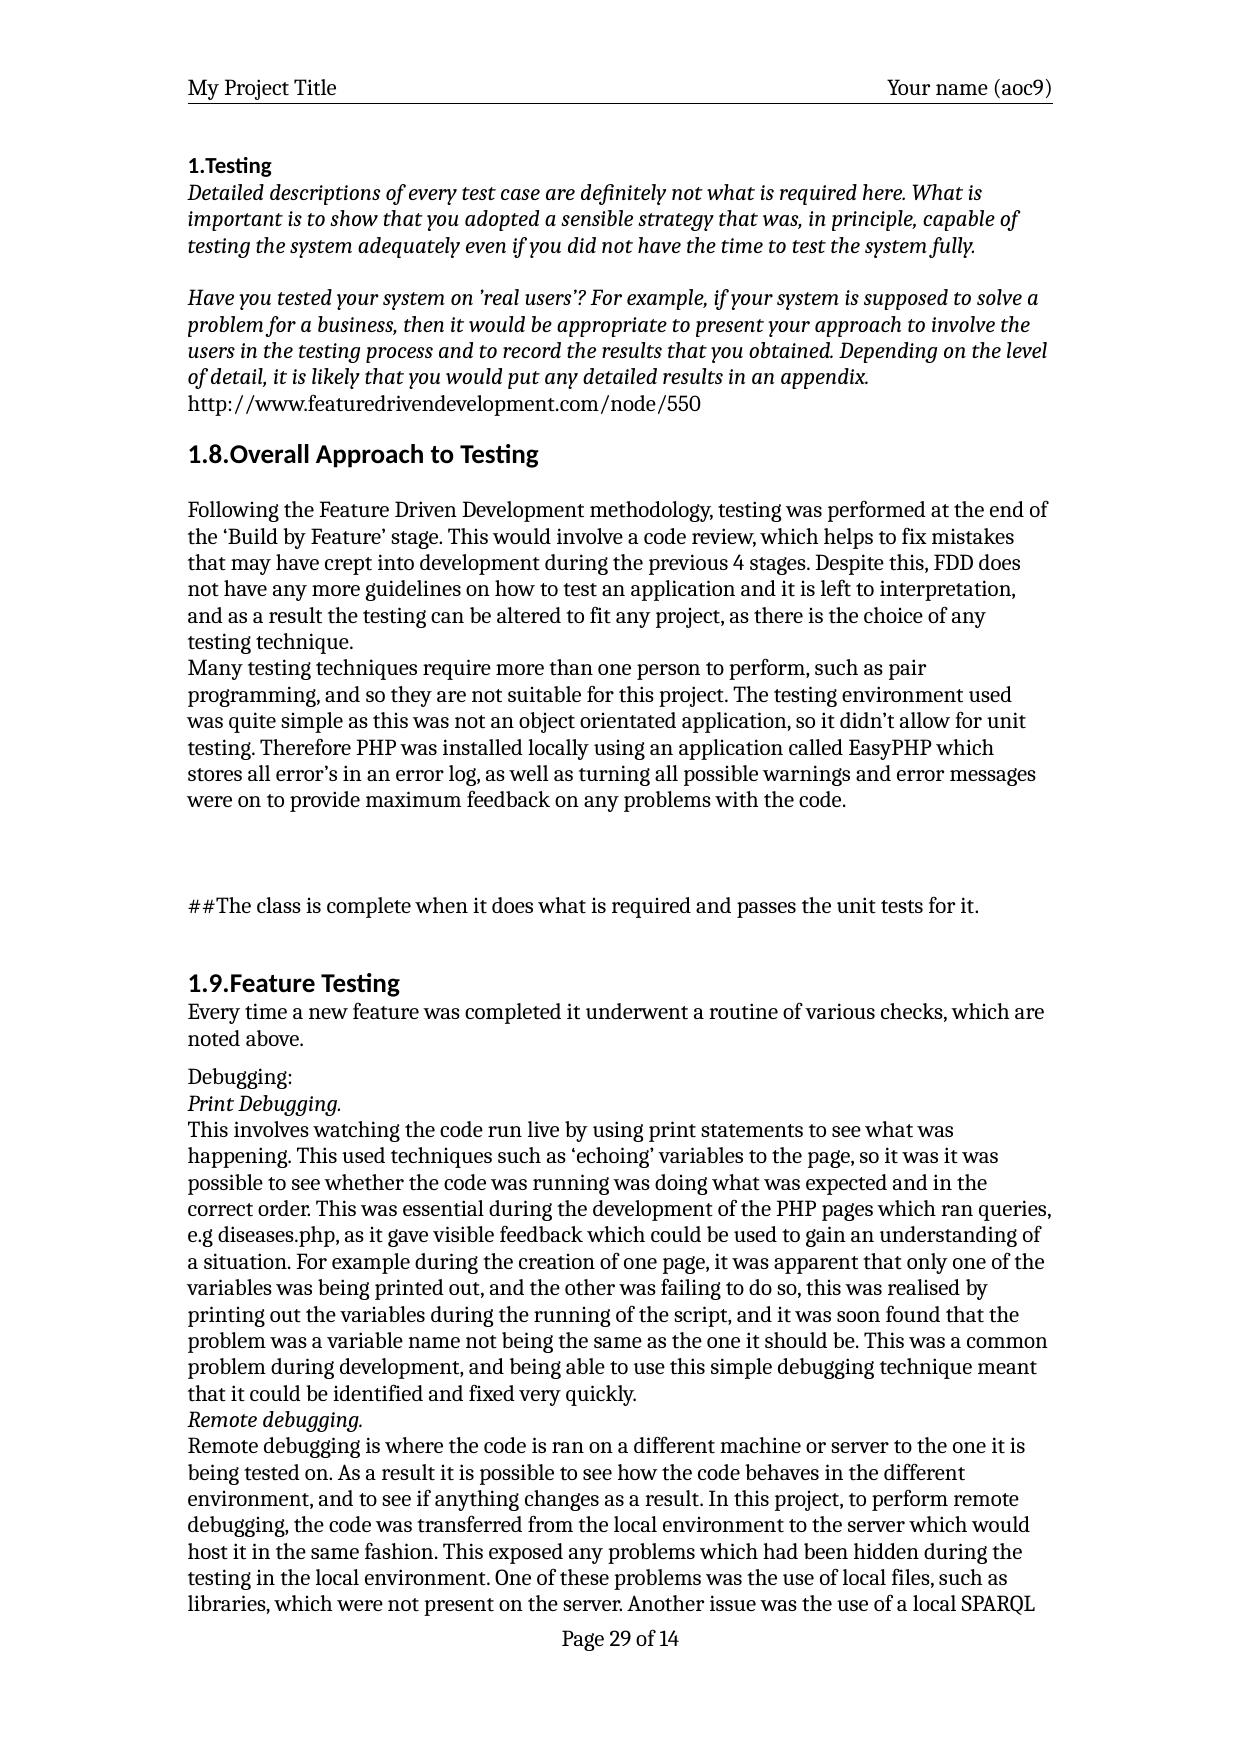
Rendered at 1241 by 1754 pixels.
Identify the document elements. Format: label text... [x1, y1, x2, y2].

text Following the Feature Driven Development methodology, testing was performed at the end of the ‘Build by Feature’ stage. This would involve a code review, which helps to fix mistakes that may have crept into development during the previous 4 stages. Despite this, FDD does not have any more guidelines on how to test an application and it is left to interpretation, and as a result the testing can be altered to fit any project, as there is the choice of any testing technique. [187, 497, 1053, 655]
subtitle Testing [187, 152, 1053, 180]
text Detailed descriptions of every test case are definitely not what is required here. What is important is to show that you adopted a sensible strategy that was, in principle, capable of testing the system adequately even if you did not have the time to test the system fully. [187, 180, 1053, 259]
text ##The class is complete when it does what is required and passes the unit tests for it. [187, 892, 1053, 919]
text http://www.featuredrivendevelopment.com/node/550 [187, 391, 1053, 417]
text Remote debugging is where the code is ran on a different machine or server to the one it is being tested on. As a result it is possible to see how the code behaves in the different environment, and to see if anything changes as a result. In this project, to perform remote debugging, the code was transferred from the local environment to the server which would host it in the same fashion. This exposed any problems which had been hidden during the testing in the local environment. One of these problems was the use of local files, such as libraries, which were not present on the server. Another issue was the use of a local SPARQL [187, 1433, 1053, 1618]
text Debugging: [187, 1064, 1053, 1091]
text Every time a new feature was completed it underwent a routine of various checks, which are noted above. [187, 999, 1053, 1052]
text Remote debugging. [187, 1407, 1053, 1433]
text This involves watching the code run live by using print statements to see what was happening. This used techniques such as ‘echoing’ variables to the page, so it was it was possible to see whether the code was running was doing what was expected and in the correct order. This was essential during the development of the PHP pages which ran queries, e.g diseases.php, as it gave visible feedback which could be used to gain an understanding of a situation. For example during the creation of one page, it was apparent that only one of the variables was being printed out, and the other was failing to do so, this was realised by printing out the variables during the running of the script, and it was soon found that the problem was a variable name not being the same as the one it should be. This was a common problem during development, and being able to use this simple debugging technique meant that it could be identified and fixed very quickly. [187, 1117, 1053, 1407]
subtitle Feature Testing [187, 966, 1053, 999]
text Have you tested your system on ’real users’? For example, if your system is supposed to solve a problem for a business, then it would be appropriate to present your approach to involve the users in the testing process and to record the results that you obtained. Depending on the level of detail, it is likely that you would put any detailed results in an appendix. [187, 285, 1053, 391]
subtitle Overall Approach to Testing [187, 438, 1053, 471]
text Print Debugging. [187, 1091, 1053, 1117]
text Many testing techniques require more than one person to perform, such as pair programming, and so they are not suitable for this project. The testing environment used was quite simple as this was not an object orientated application, so it didn’t allow for unit testing. Therefore PHP was installed locally using an application called EasyPHP which stores all error’s in an error log, as well as turning all possible warnings and error messages were on to provide maximum feedback on any problems with the code. [187, 655, 1053, 813]
